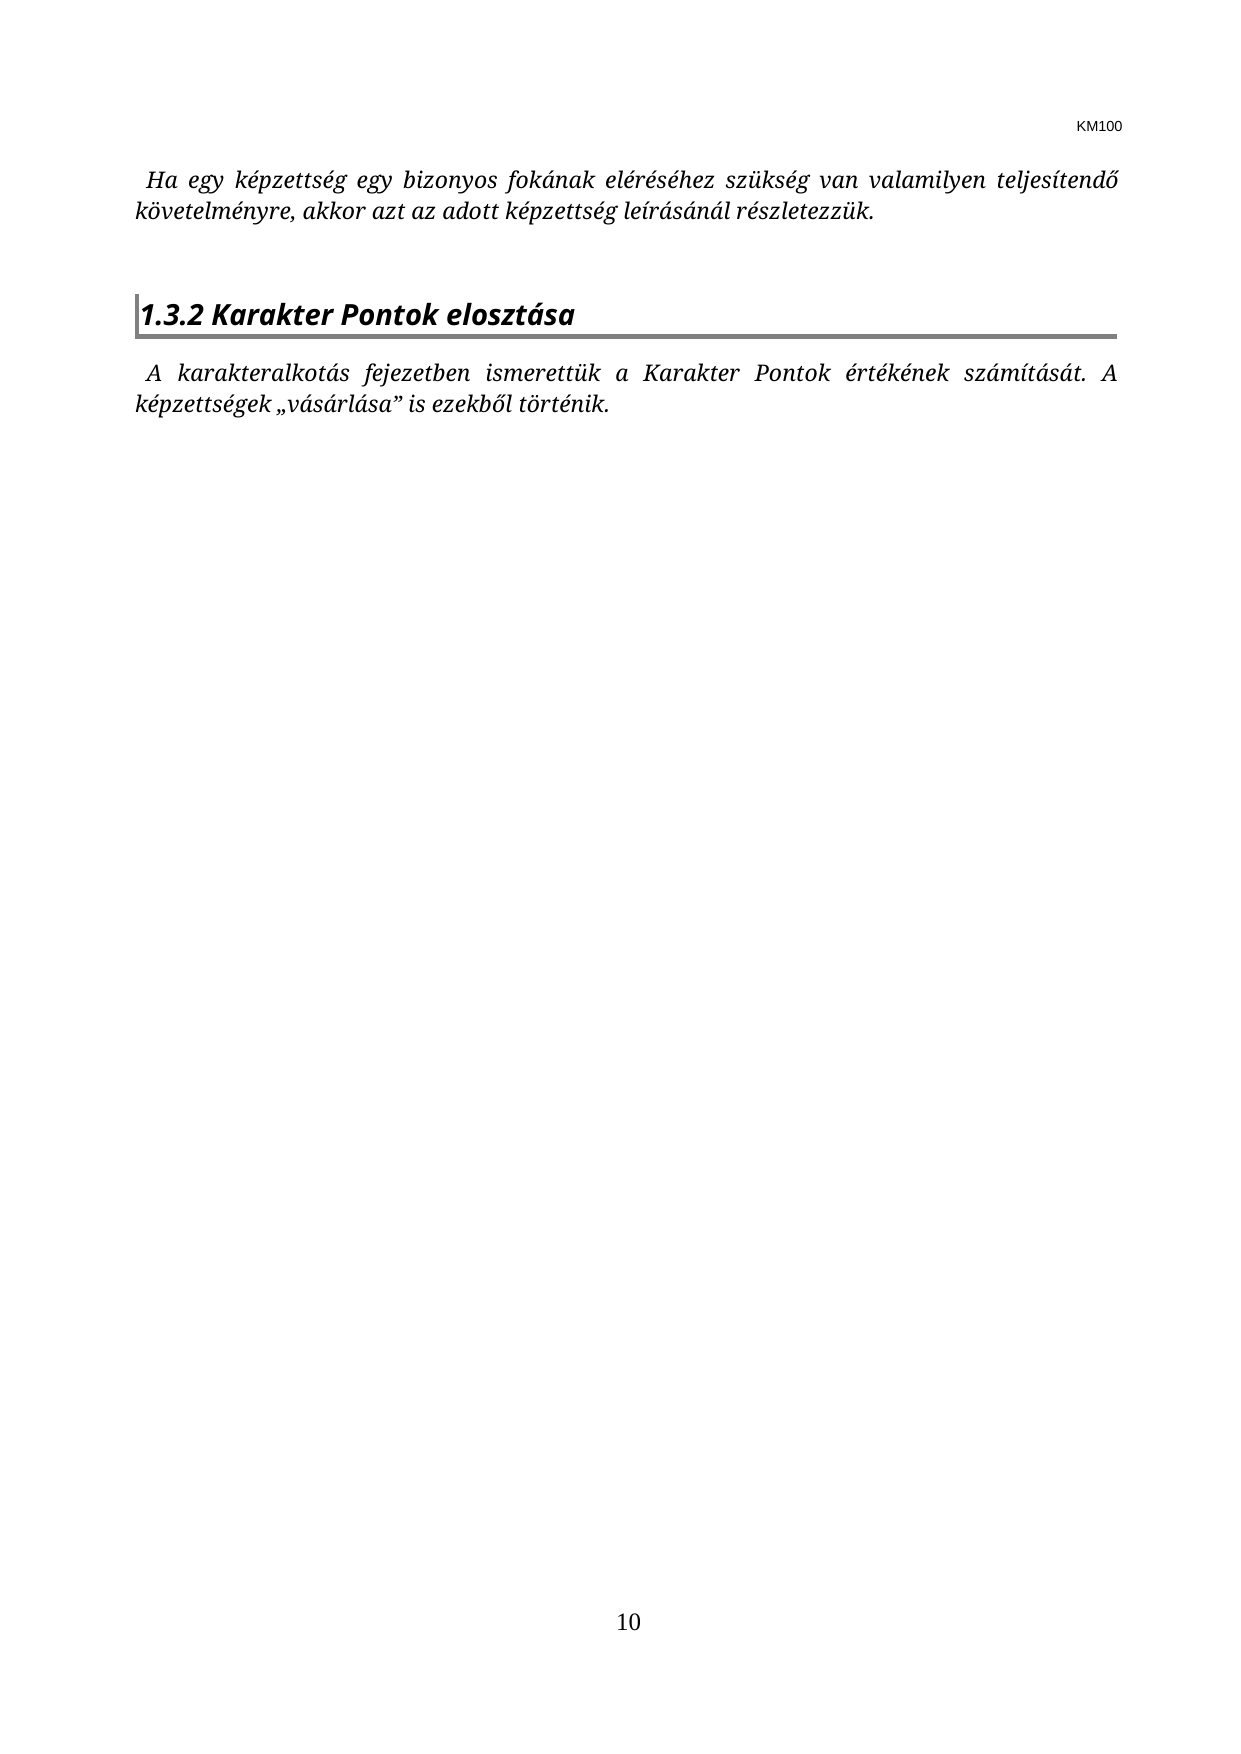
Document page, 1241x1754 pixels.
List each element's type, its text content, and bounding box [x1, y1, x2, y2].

text Ha egy képzettség egy bizonyos fokának eléréséhez szükség van valamilyen teljesítendő követelményre, akkor azt az adott képzettség leírásánál részletezzük. [134, 164, 1122, 226]
subtitle Karakter Pontok elosztása [139, 294, 1122, 334]
text A karakteralkotás fejezetben ismerettük a Karakter Pontok értékének számítását. A képzettségek „vásárlása” is ezekből történik. [134, 357, 1122, 419]
